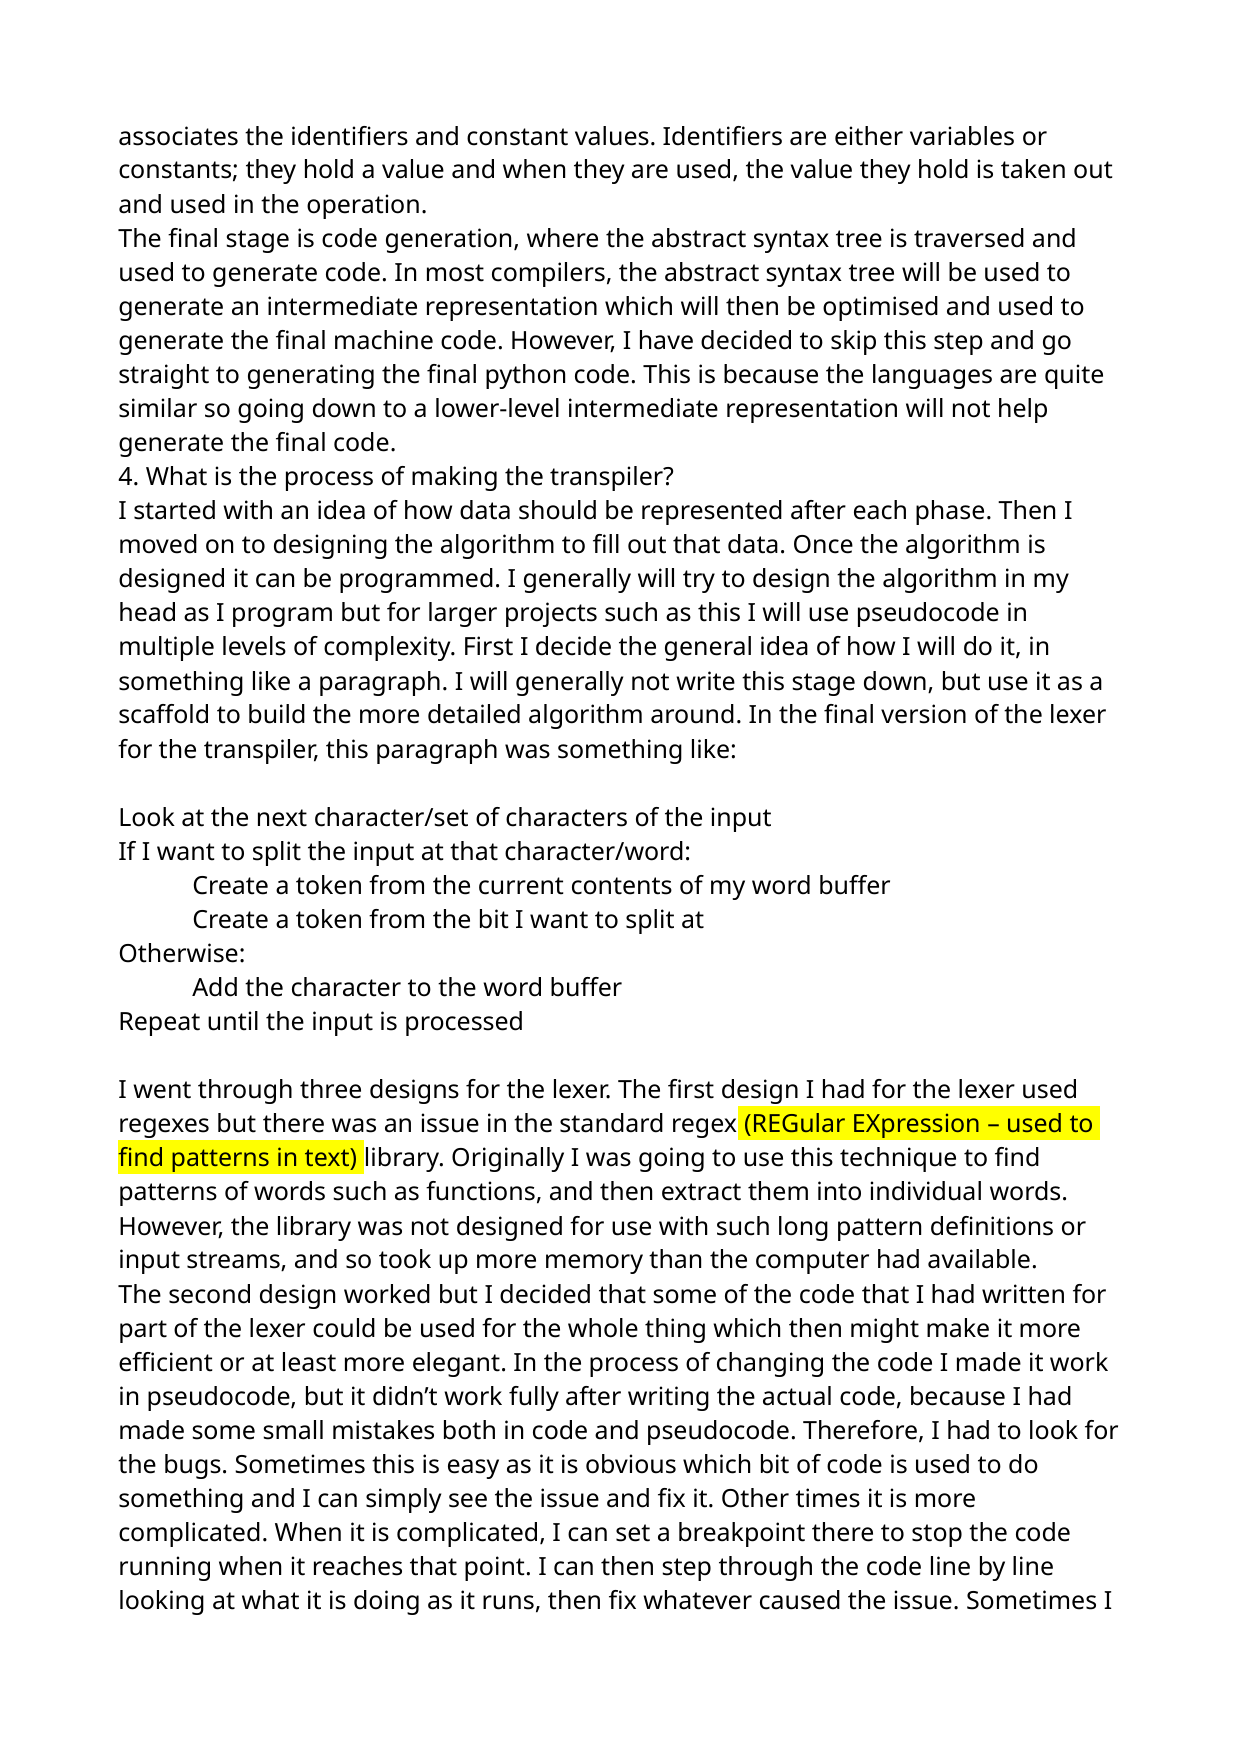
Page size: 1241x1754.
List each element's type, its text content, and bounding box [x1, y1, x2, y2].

text Repeat until the input is processed [118, 1004, 1122, 1038]
text The final stage is code generation, where the abstract syntax tree is traversed and used to generate code. In most compilers, the abstract syntax tree will be used to generate an intermediate representation which will then be optimised and used to generate the final machine code. However, I have decided to skip this step and go straight to generating the final python code. This is because the languages are quite similar so going down to a lower-level intermediate representation will not help generate the final code. [118, 220, 1122, 459]
text 4. What is the process of making the transpiler? [118, 459, 1122, 493]
text Create a token from the current contents of my word buffer [118, 867, 1122, 902]
text The second design worked but I decided that some of the code that I had written for part of the lexer could be used for the whole thing which then might make it more efficient or at least more elegant. In the process of changing the code I made it work in pseudocode, but it didn’t work fully after writing the actual code, because I had made some small mistakes both in code and pseudocode. Therefore, I had to look for the bugs. Sometimes this is easy as it is obvious which bit of code is used to do something and I can simply see the issue and fix it. Other times it is more complicated. When it is complicated, I can set a breakpoint there to stop the code running when it reaches that point. I can then step through the code line by line looking at what it is doing as it runs, then fix whatever caused the issue. Sometimes I [118, 1276, 1122, 1617]
text Add the character to the word buffer [118, 970, 1122, 1004]
text If I want to split the input at that character/word: [118, 833, 1122, 867]
text I started with an idea of how data should be represented after each phase. Then I moved on to designing the algorithm to fill out that data. Once the algorithm is designed it can be programmed. I generally will try to design the algorithm in my head as I program but for larger projects such as this I will use pseudocode in multiple levels of complexity. First I decide the general idea of how I will do it, in something like a paragraph. I will generally not write this stage down, but use it as a scaffold to build the more detailed algorithm around. In the final version of the lexer for the transpiler, this paragraph was something like: [118, 493, 1122, 765]
text Look at the next character/set of characters of the input [118, 799, 1122, 833]
text Otherwise: [118, 936, 1122, 970]
text associates the identifiers and constant values. Identifiers are either variables or constants; they hold a value and when they are used, the value they hold is taken out and used in the operation. [118, 118, 1122, 220]
text I went through three designs for the lexer. The first design I had for the lexer used regexes but there was an issue in the standard regex (REGular EXpression – used to find patterns in text) library. Originally I was going to use this technique to find patterns of words such as functions, and then extract them into individual words. However, the library was not designed for use with such long pattern definitions or input streams, and so took up more memory than the computer had available. [118, 1072, 1122, 1276]
text Create a token from the bit I want to split at [118, 902, 1122, 936]
